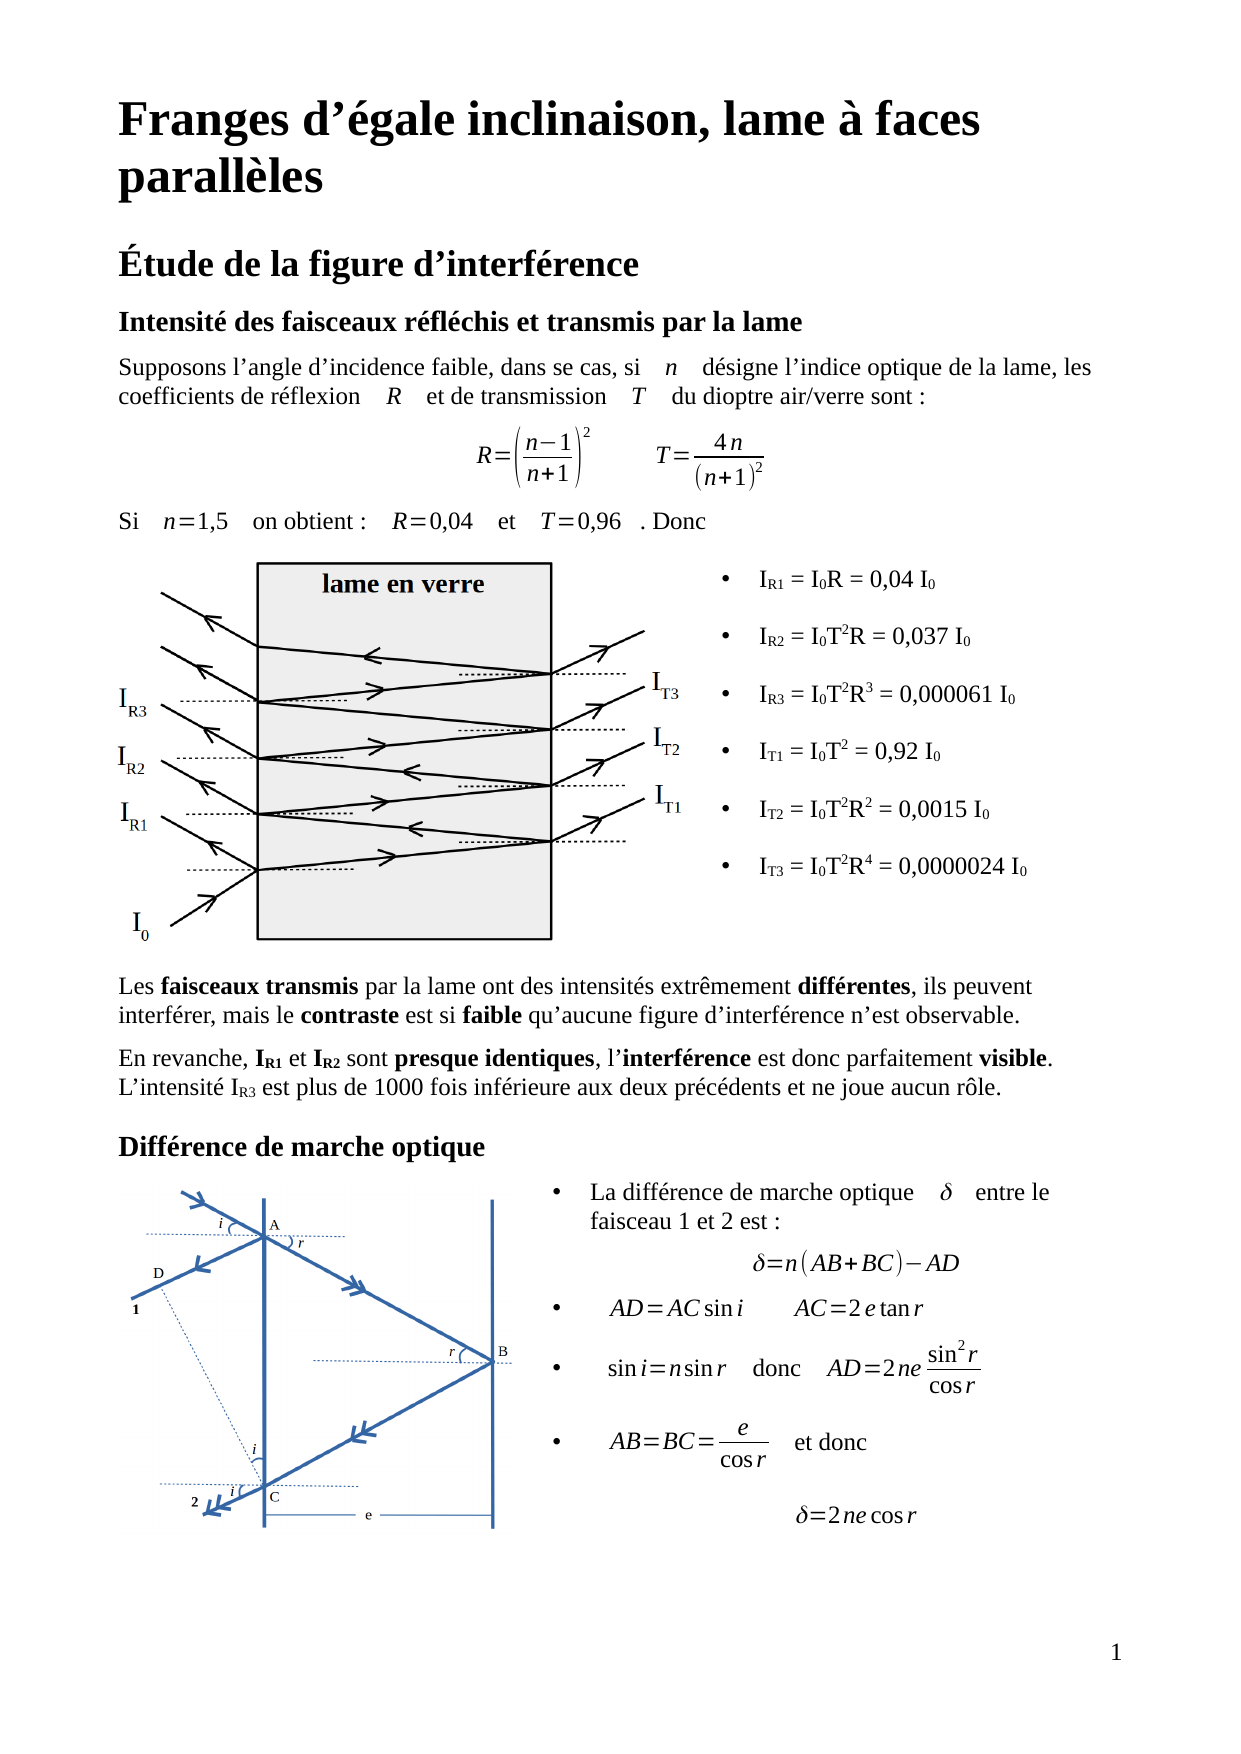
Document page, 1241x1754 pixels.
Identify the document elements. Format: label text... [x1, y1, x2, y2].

text Intensité des faisceaux réfléchis et transmis par la lame [118, 304, 1122, 338]
list IR3 = I0T2R3 = 0,000061 I0 [684, 679, 1122, 707]
text Étude de la figure d’interférence [118, 242, 1122, 285]
list IT3 = I0T2R4 = 0,0000024 I0 [684, 851, 1122, 880]
list donc [515, 1336, 1122, 1399]
list IT1 = I0T2 = 0,92 I0 [684, 736, 1122, 765]
text En revanche, IR1 et IR2 sont presque identiques, l’interférence est donc parfaitement visible. L’intensité IR3 est plus de 1000 fois inférieure aux deux précédents et ne joue aucun rôle. [118, 1043, 1122, 1100]
list La différence de marche optique entre le faisceau 1 et 2 est : [156, 1177, 1122, 1234]
picture [115, 554, 684, 947]
text Différence de marche optique [118, 1129, 1122, 1163]
text Supposons l’angle d’incidence faible, dans se cas, si désigne l’indice optique de la lame, les coefficients de réflexion et de transmission du dioptre air/verre sont : [118, 352, 1122, 409]
list IR1 = I0R = 0,04 I0 [684, 564, 1122, 592]
list IR2 = I0T2R = 0,037 I0 [684, 621, 1122, 650]
list et donc [515, 1413, 1122, 1472]
picture [117, 1184, 515, 1534]
list IT2 = I0T2R2 = 0,0015 I0 [684, 794, 1122, 822]
text Franges d’égale inclinaison, lame à faces parallèles [118, 88, 1122, 203]
text Si on obtient : et . Donc [118, 506, 1122, 535]
text Les faisceaux transmis par la lame ont des intensités extrêmement différentes, ils peuvent interférer, mais le contraste est si faible qu’aucune figure d’interférence n’est observable. [118, 971, 1122, 1028]
